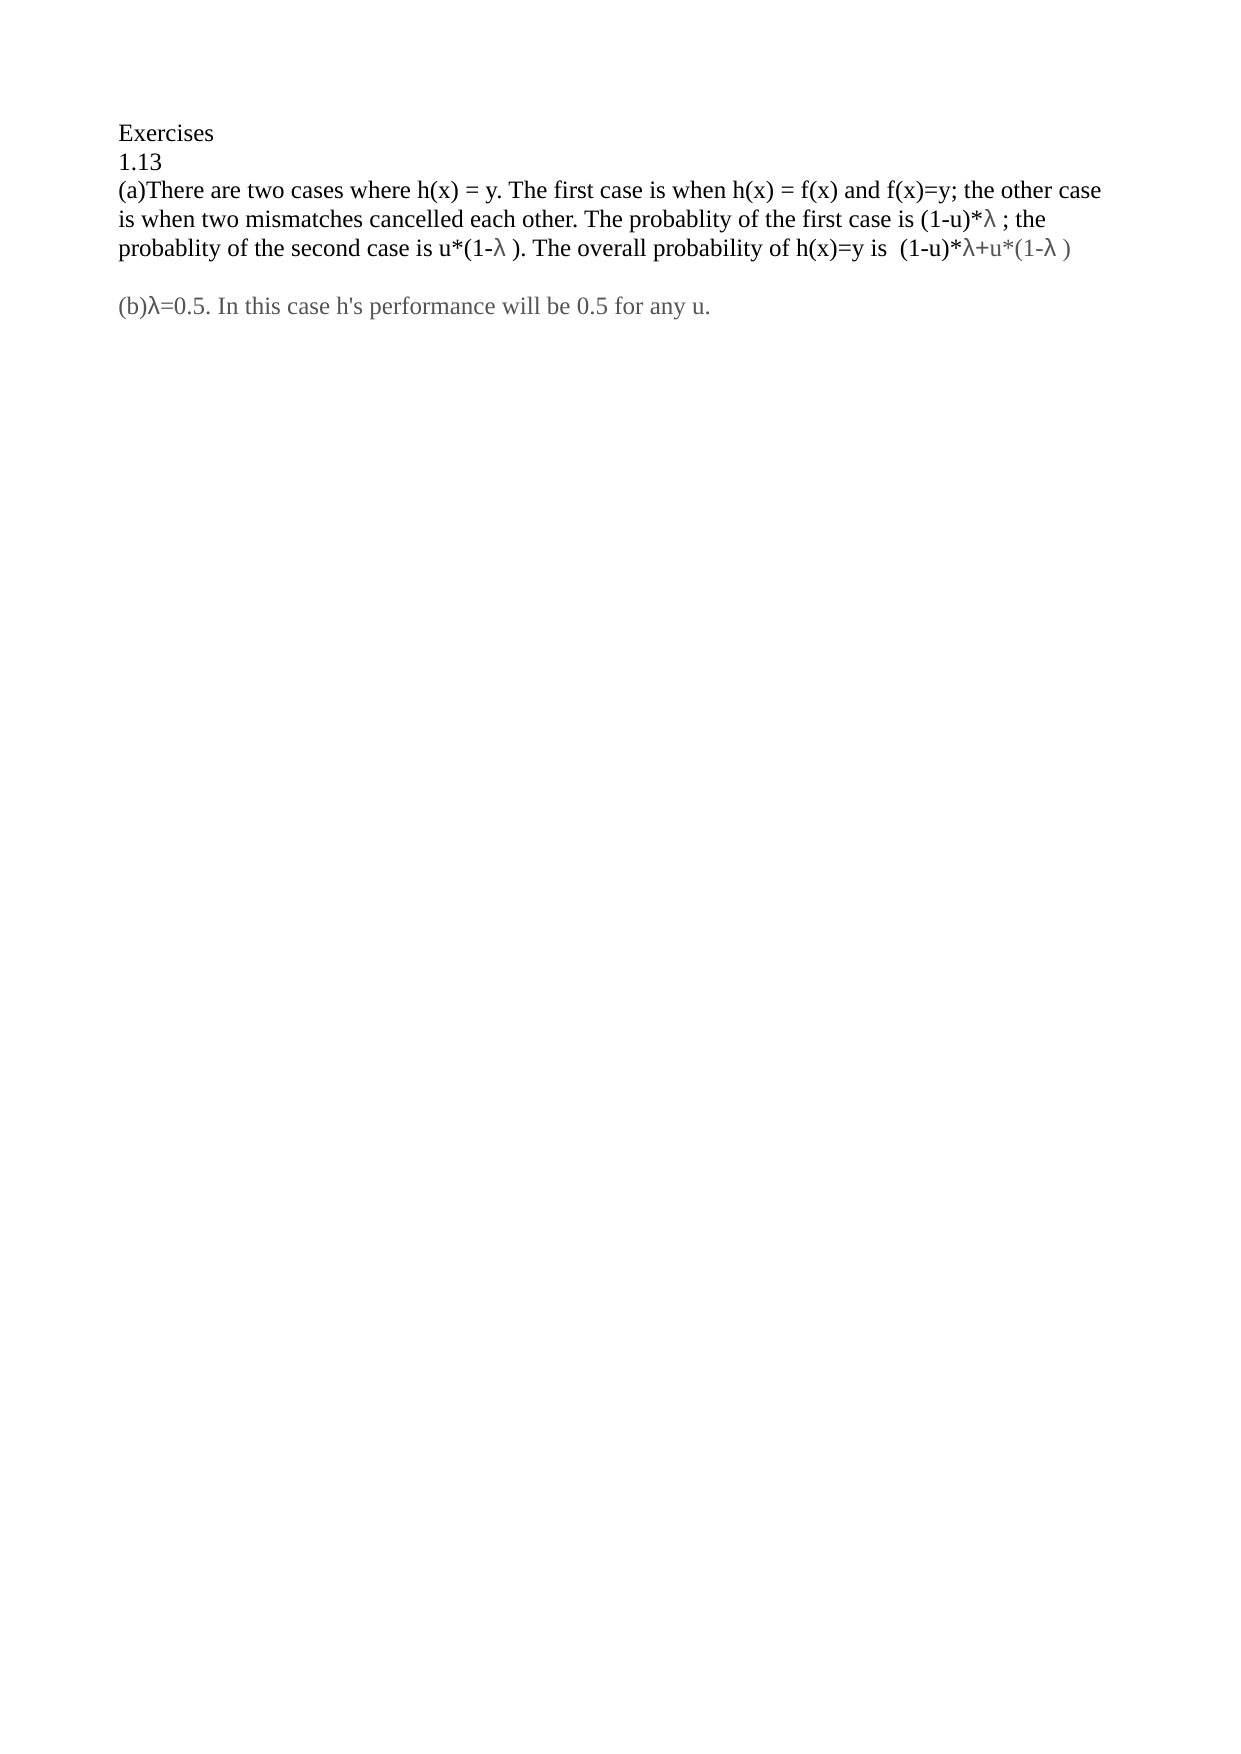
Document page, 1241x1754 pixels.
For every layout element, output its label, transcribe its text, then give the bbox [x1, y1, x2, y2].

text 1.13 [118, 147, 1122, 176]
text (b)λ=0.5. In this case h's performance will be 0.5 for any u. [118, 291, 1122, 320]
text (a)There are two cases where h(x) = y. The first case is when h(x) = f(x) and f(x)=y; the other case is when two mismatches cancelled each other. The probablity of the first case is (1-u)*λ ; the probablity of the second case is u*(1-λ ). The overall probability of h(x)=y is (1-u)*λ+u*(1-λ ) [118, 176, 1122, 262]
text Exercises [118, 118, 1122, 147]
